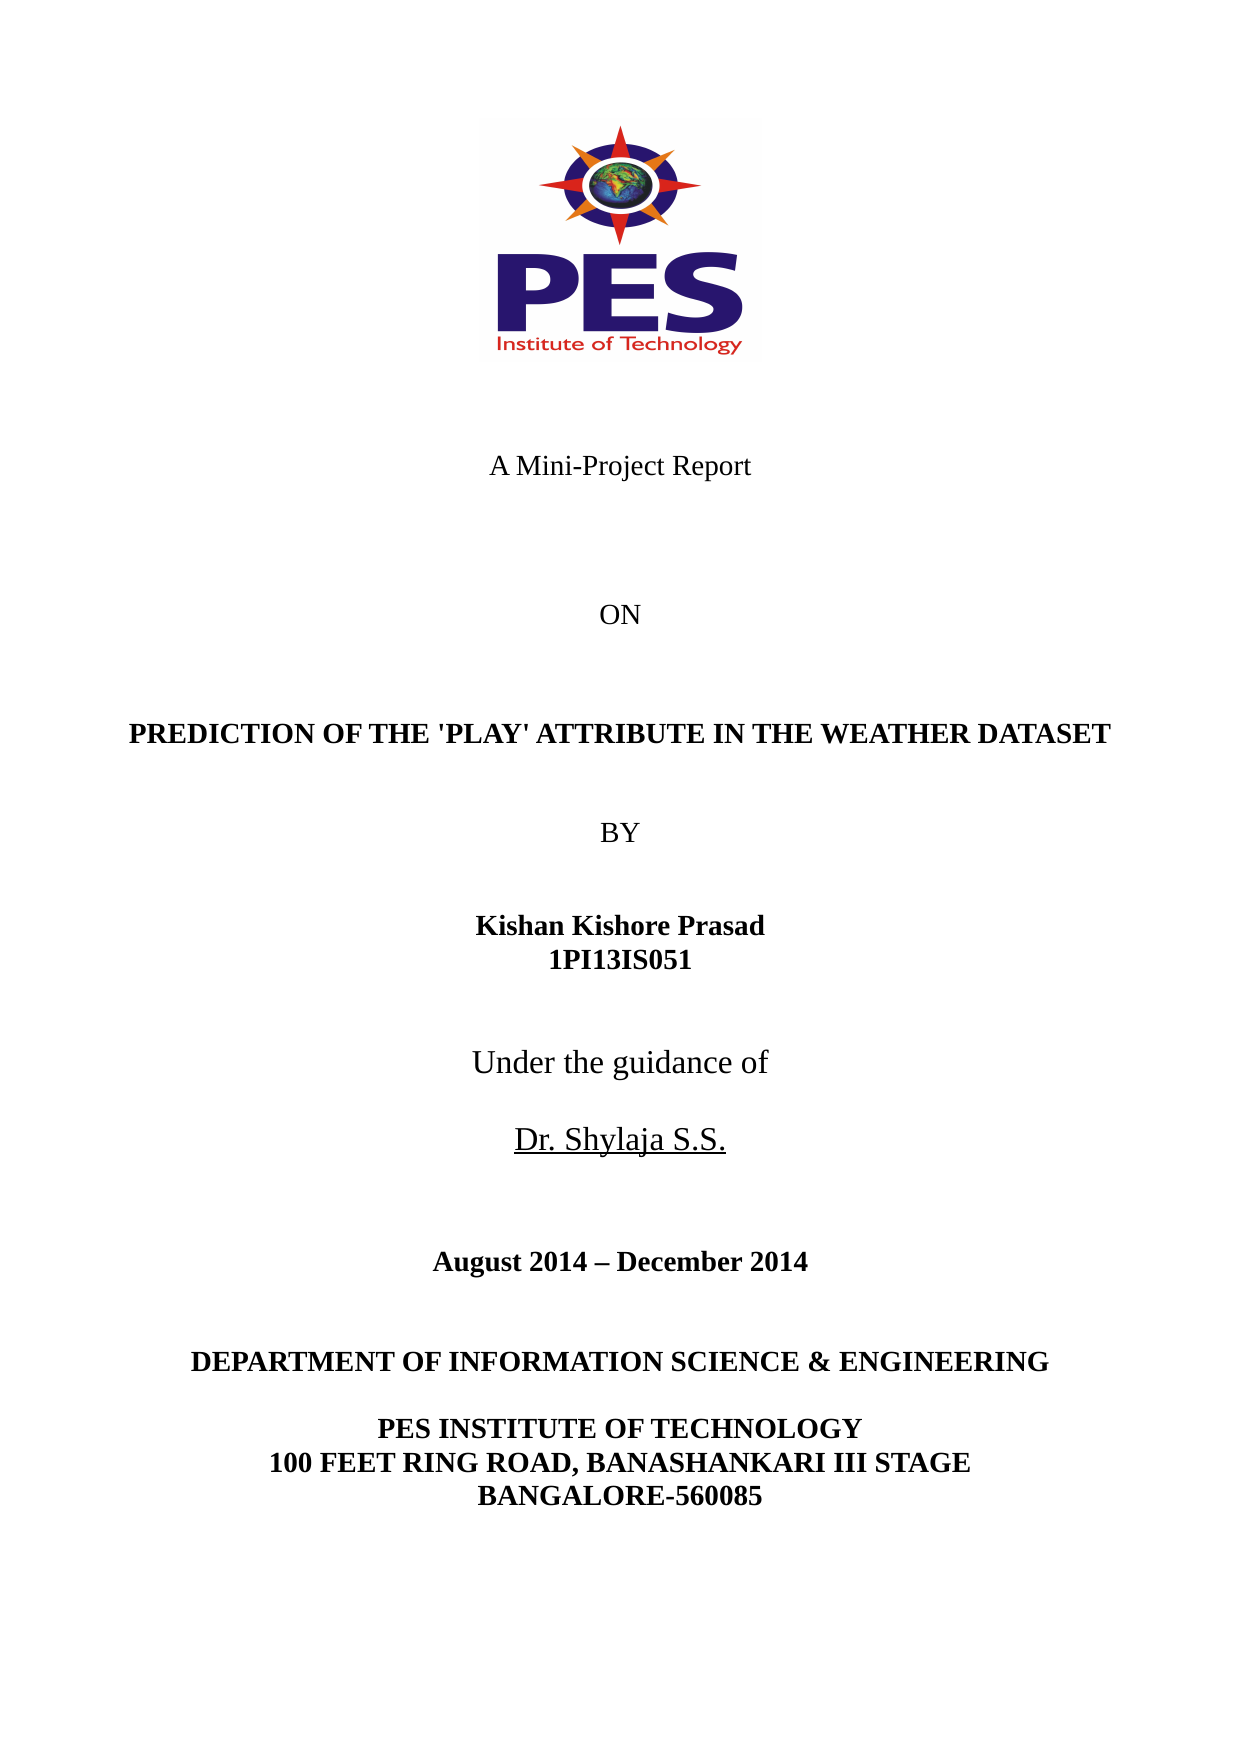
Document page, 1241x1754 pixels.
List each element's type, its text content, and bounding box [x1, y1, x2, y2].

text PREDICTION OF THE 'PLAY' ATTRIBUTE IN THE WEATHER DATASET [118, 717, 1122, 750]
text 100 FEET RING ROAD, BANASHANKARI III STAGE [118, 1445, 1122, 1478]
text Kishan Kishore Prasad [118, 908, 1122, 942]
text BY [118, 815, 1122, 848]
text PES INSTITUTE OF TECHNOLOGY [118, 1411, 1122, 1445]
text August 2014 – December 2014 [118, 1244, 1122, 1277]
text Under the guidance of [118, 1042, 1122, 1081]
text Dr. Shylaja S.S. [118, 1119, 1122, 1157]
text ON [118, 597, 1122, 630]
subtitle BANGALORE-560085 [118, 1478, 1122, 1512]
picture [478, 118, 762, 362]
text 1PI13IS051 [118, 942, 1122, 975]
text A Mini-Project Report [118, 448, 1122, 482]
subtitle DEPARTMENT OF INFORMATION SCIENCE & ENGINEERING [118, 1344, 1122, 1378]
